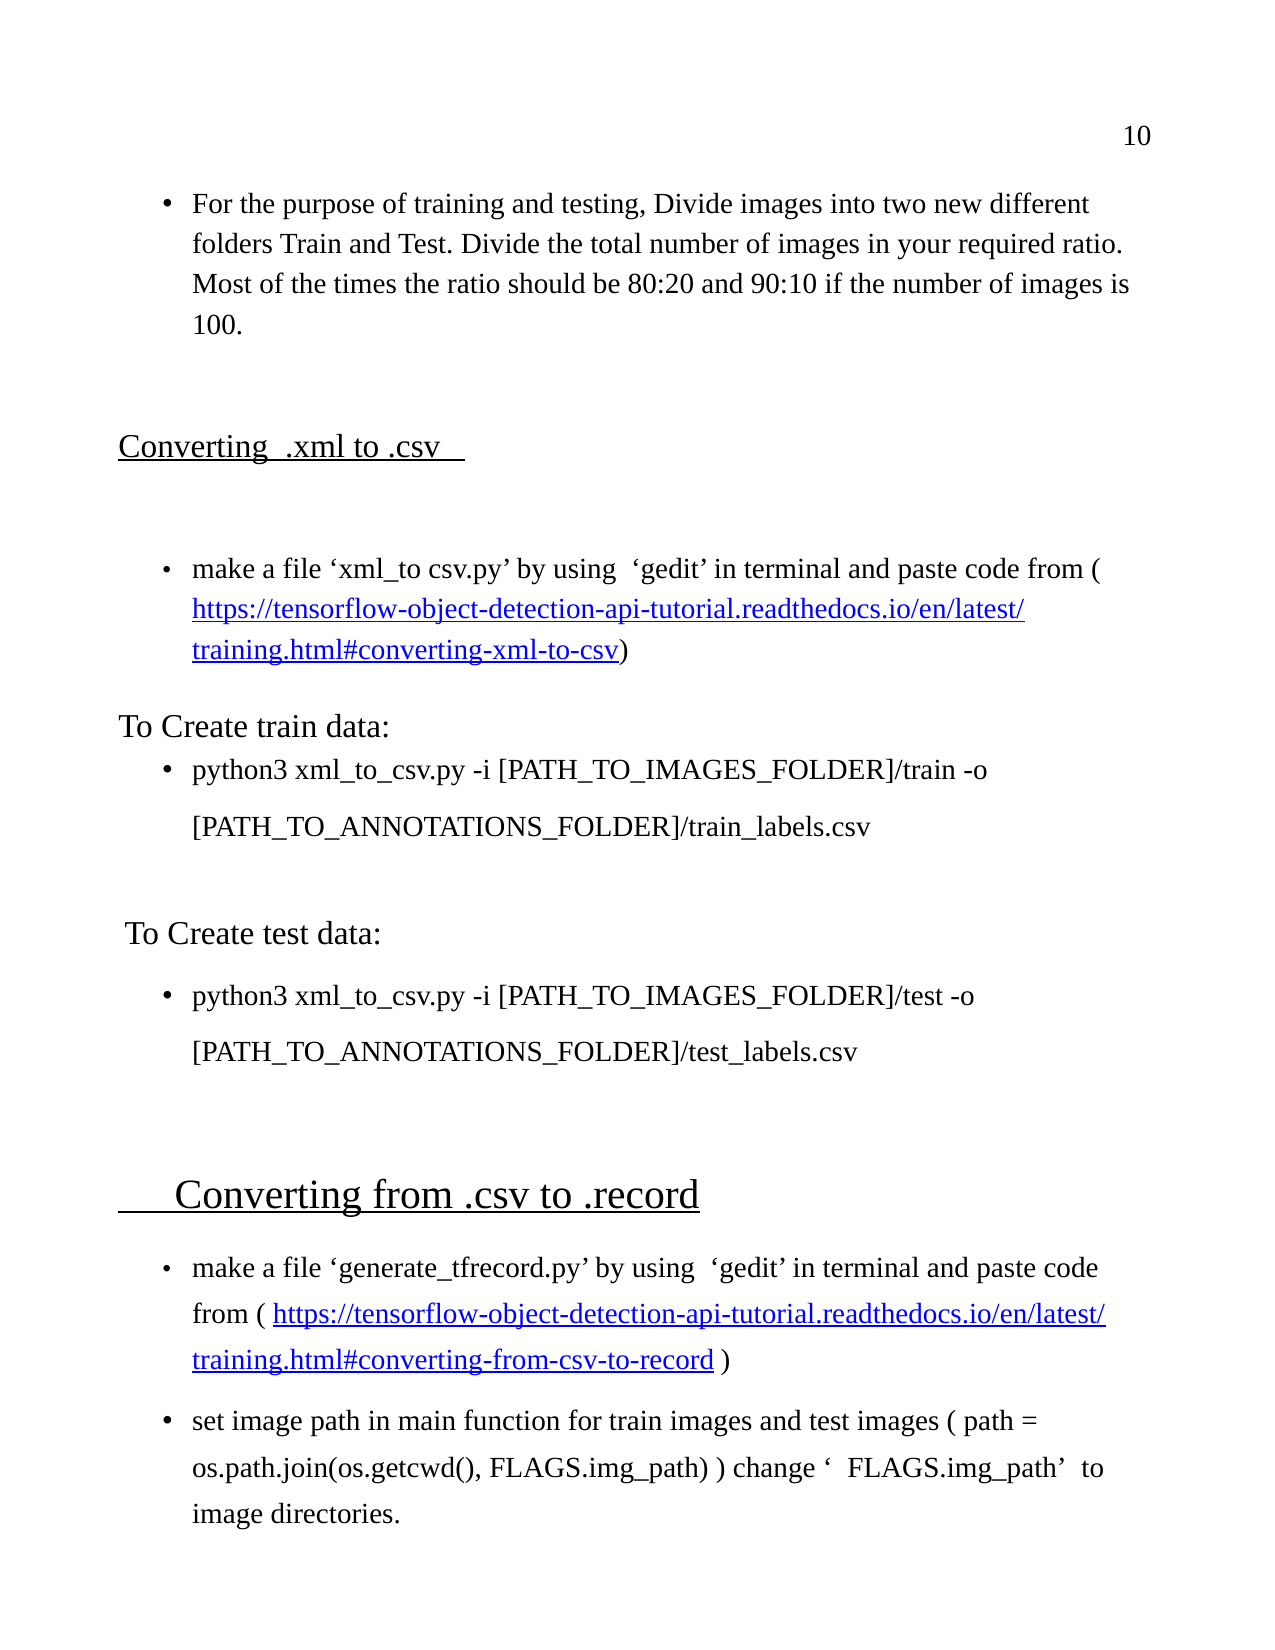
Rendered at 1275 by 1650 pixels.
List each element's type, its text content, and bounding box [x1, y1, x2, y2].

text 10 [118, 118, 1157, 152]
list make a file ‘xml_to csv.py’ by using ‘gedit’ in terminal and paste code from ( https://tensorflow-object-detection-api-tutorial.readthedocs.io/en/latest/training.html#converting-xml-to-csv) [162, 551, 1157, 665]
list python3 xml_to_csv.py -i [PATH_TO_IMAGES_FOLDER]/test -o [PATH_TO_ANNOTATIONS_FOLDER]/test_labels.csv [162, 978, 1157, 1067]
list python3 xml_to_csv.py -i [PATH_TO_IMAGES_FOLDER]/train -o [PATH_TO_ANNOTATIONS_FOLDER]/train_labels.csv [162, 752, 1157, 842]
list make a file ‘generate_tfrecord.py’ by using ‘gedit’ in terminal and paste code from ( https://tensorflow-object-detection-api-tutorial.readthedocs.io/en/latest/training.html#converting-from-csv-to-record ) [162, 1250, 1157, 1376]
text To Create test data: [118, 913, 1157, 952]
text To Create train data: [118, 706, 1157, 745]
text Converting .xml to .csv [118, 426, 1157, 464]
list set image path in main function for train images and test images ( path = os.path.join(os.getcwd(), FLAGS.img_path) ) change ‘ FLAGS.img_path’ to image directories. [162, 1403, 1157, 1529]
text Converting from .csv to .record [118, 1169, 1157, 1217]
list For the purpose of training and testing, Divide images into two new different folders Train and Test. Divide the total number of images in your required ratio. Most of the times the ratio should be 80:20 and 90:10 if the number of images is 100. [162, 186, 1157, 340]
